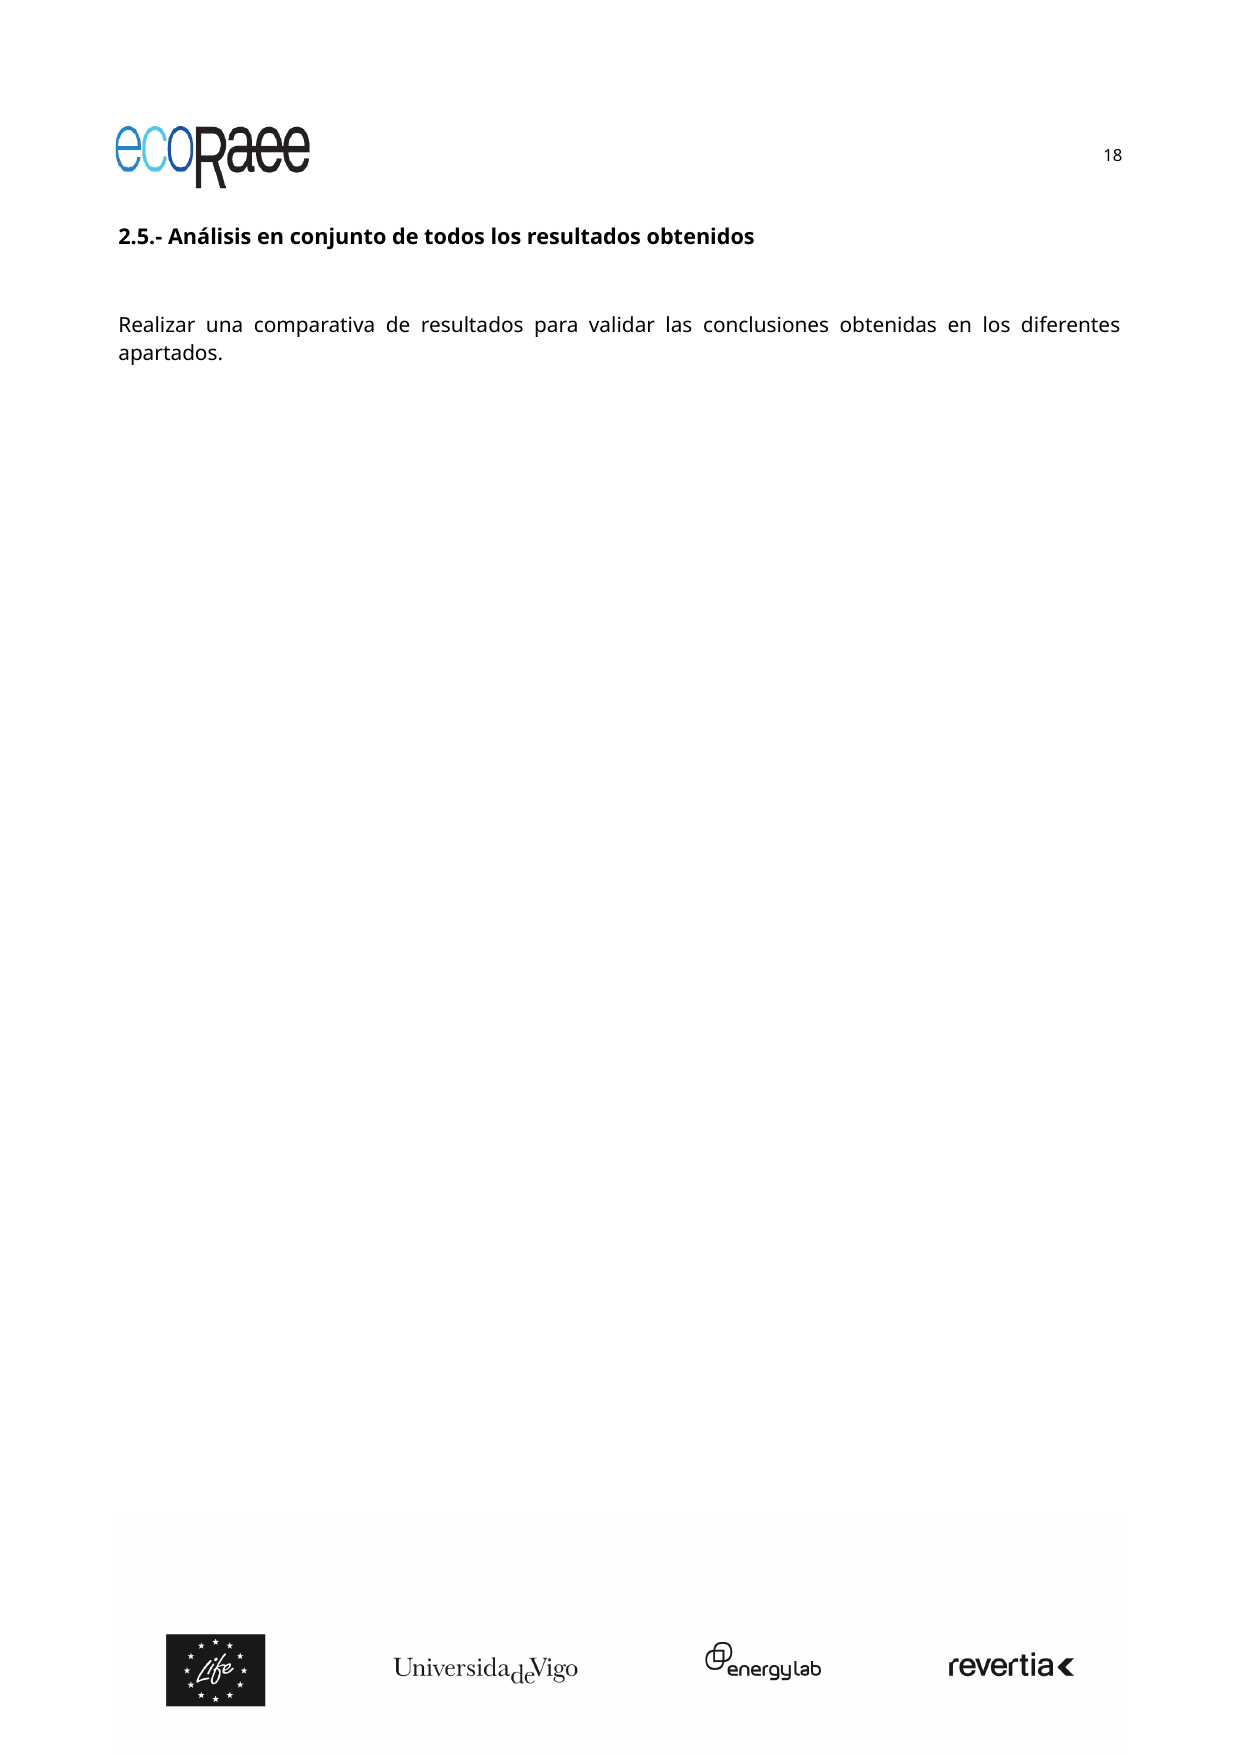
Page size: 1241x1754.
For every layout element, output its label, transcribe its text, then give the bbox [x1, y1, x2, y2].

text Realizar una comparativa de resultados para validar las conclusiones obtenidas en los diferentes apartados. [118, 310, 1122, 367]
text 2.5.- Análisis en conjunto de todos los resultados obtenidos [118, 221, 1122, 251]
picture [118, 1514, 1123, 1754]
picture [114, 124, 311, 190]
